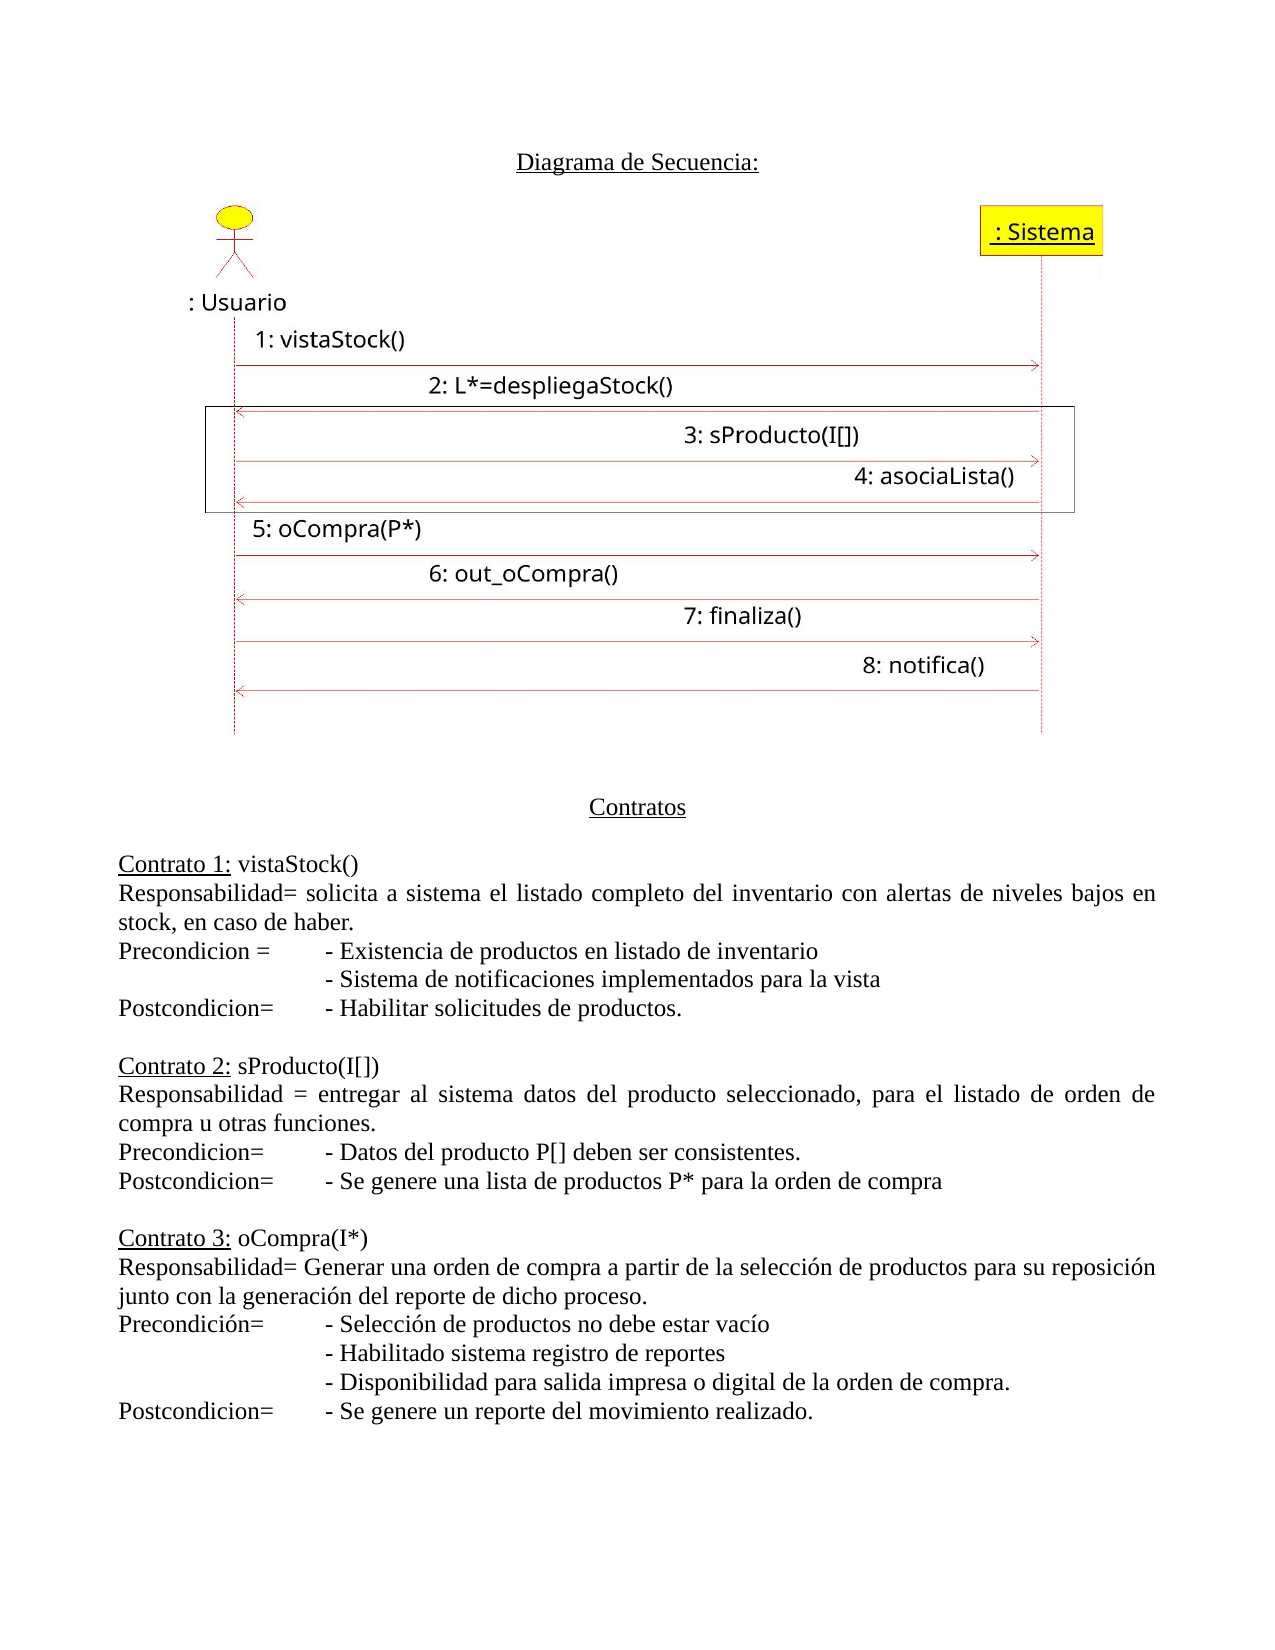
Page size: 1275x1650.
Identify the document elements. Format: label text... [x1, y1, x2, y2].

text - Disponibilidad para salida impresa o digital de la orden de compra. [118, 1367, 1157, 1396]
text Postcondicion= - Se genere un reporte del movimiento realizado. [118, 1396, 1157, 1424]
text Contrato 2: sProducto(I[]) [118, 1051, 1157, 1079]
text Precondición= - Selección de productos no debe estar vacío [118, 1309, 1157, 1338]
picture [171, 204, 1104, 735]
text Precondicion = - Existencia de productos en listado de inventario [118, 936, 1157, 964]
text Contrato 1: vistaStock() [118, 849, 1157, 878]
text - Sistema de notificaciones implementados para la vista [118, 964, 1157, 993]
text Contratos [118, 792, 1157, 821]
text Contrato 3: oCompra(I*) [118, 1223, 1157, 1252]
text Precondicion= - Datos del producto P[] deben ser consistentes. [118, 1137, 1157, 1166]
text Responsabilidad= solicita a sistema el listado completo del inventario con alertas de niveles bajos en stock, en caso de haber. [118, 878, 1157, 936]
text Postcondicion= - Habilitar solicitudes de productos. [118, 993, 1157, 1022]
text - Habilitado sistema registro de reportes [118, 1338, 1157, 1367]
text Responsabilidad= Generar una orden de compra a partir de la selección de productos para su reposición junto con la generación del reporte de dicho proceso. [118, 1252, 1157, 1309]
text Diagrama de Secuencia: [118, 147, 1157, 176]
text Postcondicion= - Se genere una lista de productos P* para la orden de compra [118, 1166, 1157, 1194]
text Responsabilidad = entregar al sistema datos del producto seleccionado, para el listado de orden de compra u otras funciones. [118, 1079, 1157, 1137]
